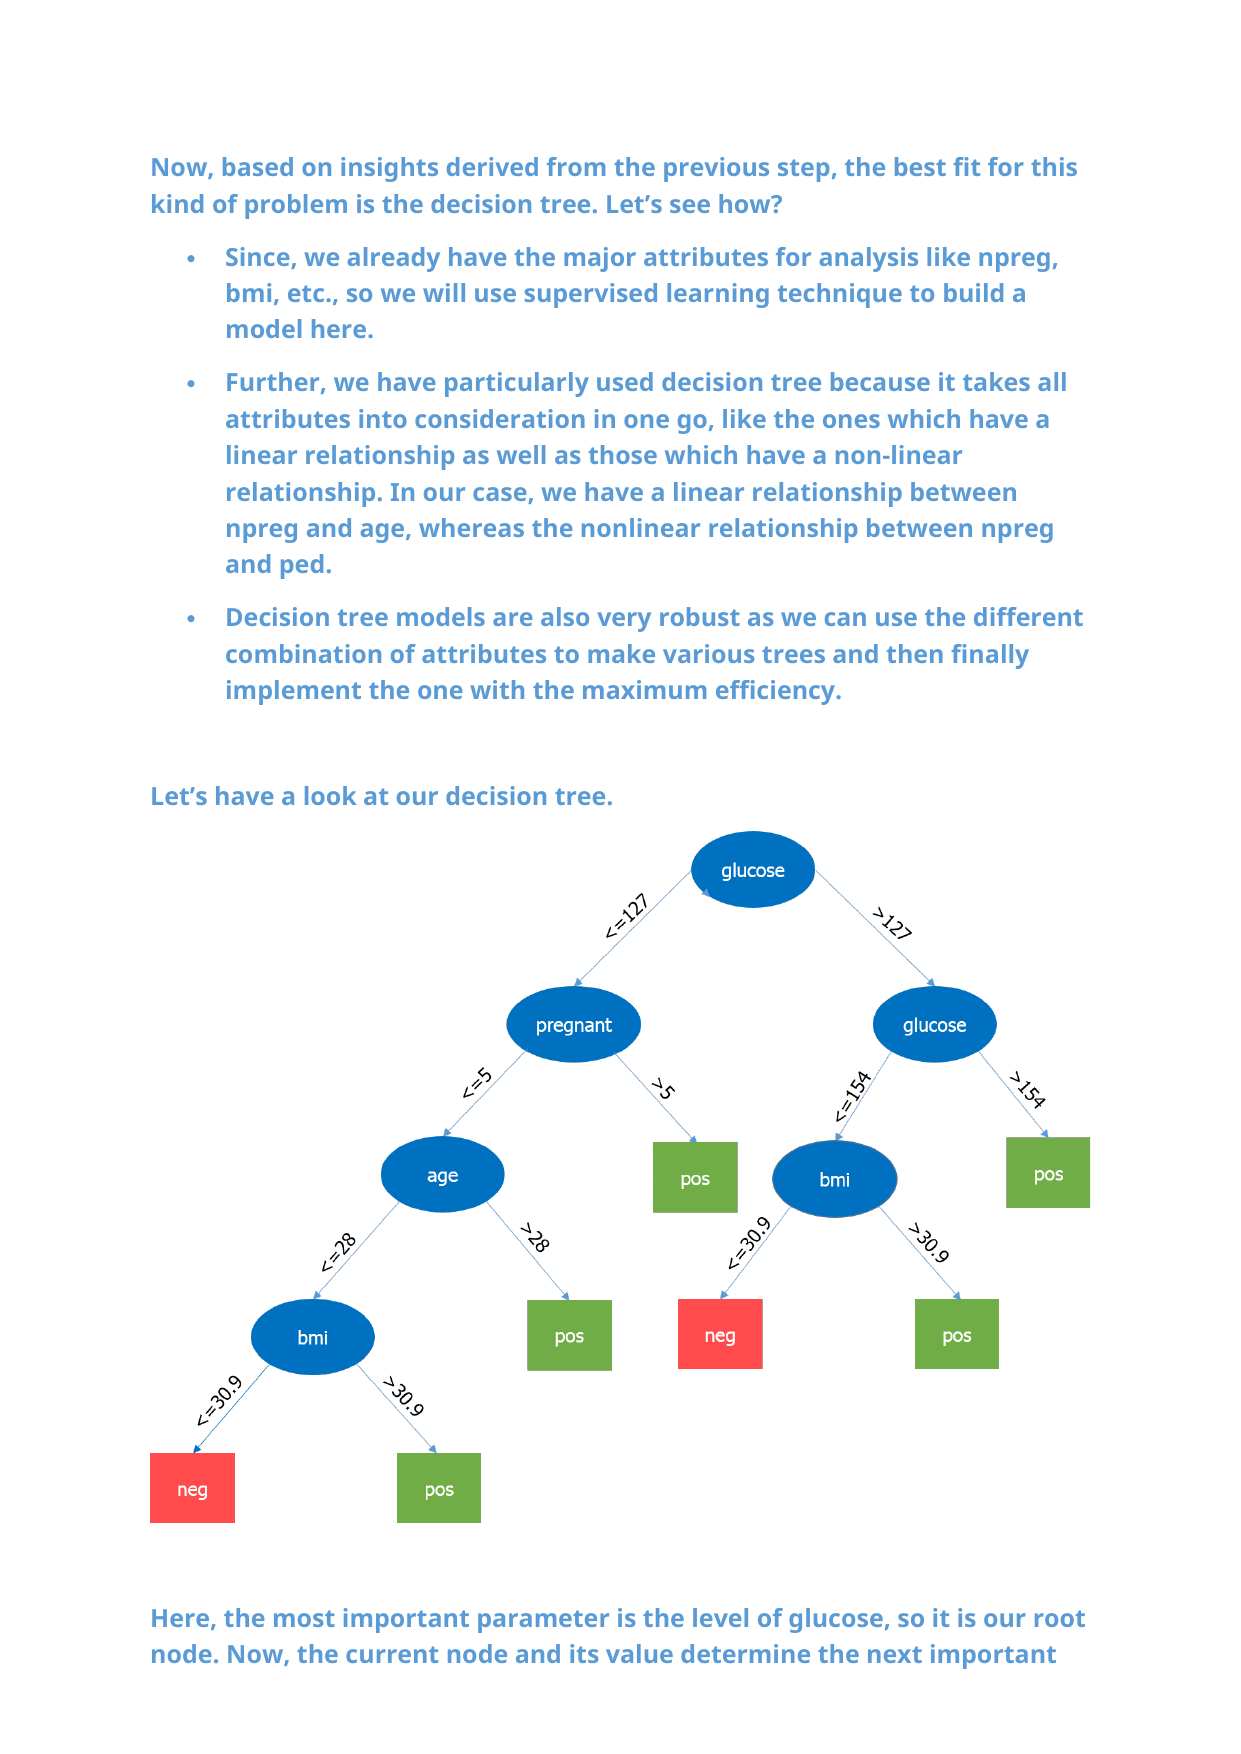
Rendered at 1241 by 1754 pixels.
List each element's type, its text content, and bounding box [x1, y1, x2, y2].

list Further, we have particularly used decision tree because it takes all attributes into consideration in one go, like the ones which have a linear relationship as well as those which have a non-linear relationship. In our case, we have a linear relationship between npreg and age, whereas the nonlinear relationship between npreg and ped. [187, 365, 1090, 581]
list Since, we already have the major attributes for analysis like npreg, bmi, etc., so we will use supervised learning technique to build a model here. [187, 239, 1090, 346]
list Decision tree models are also very robust as we can use the different combination of attributes to make various trees and then finally implement the one with the maximum efficiency. [187, 600, 1090, 651]
text Now, based on insights derived from the previous step, the best fit for this kind of problem is the decision tree. Let’s see how? [150, 150, 1090, 220]
text Here, the most important parameter is the level of glucose, so it is our root node. Now, the current node and its value determine the next important [150, 1600, 1090, 1671]
